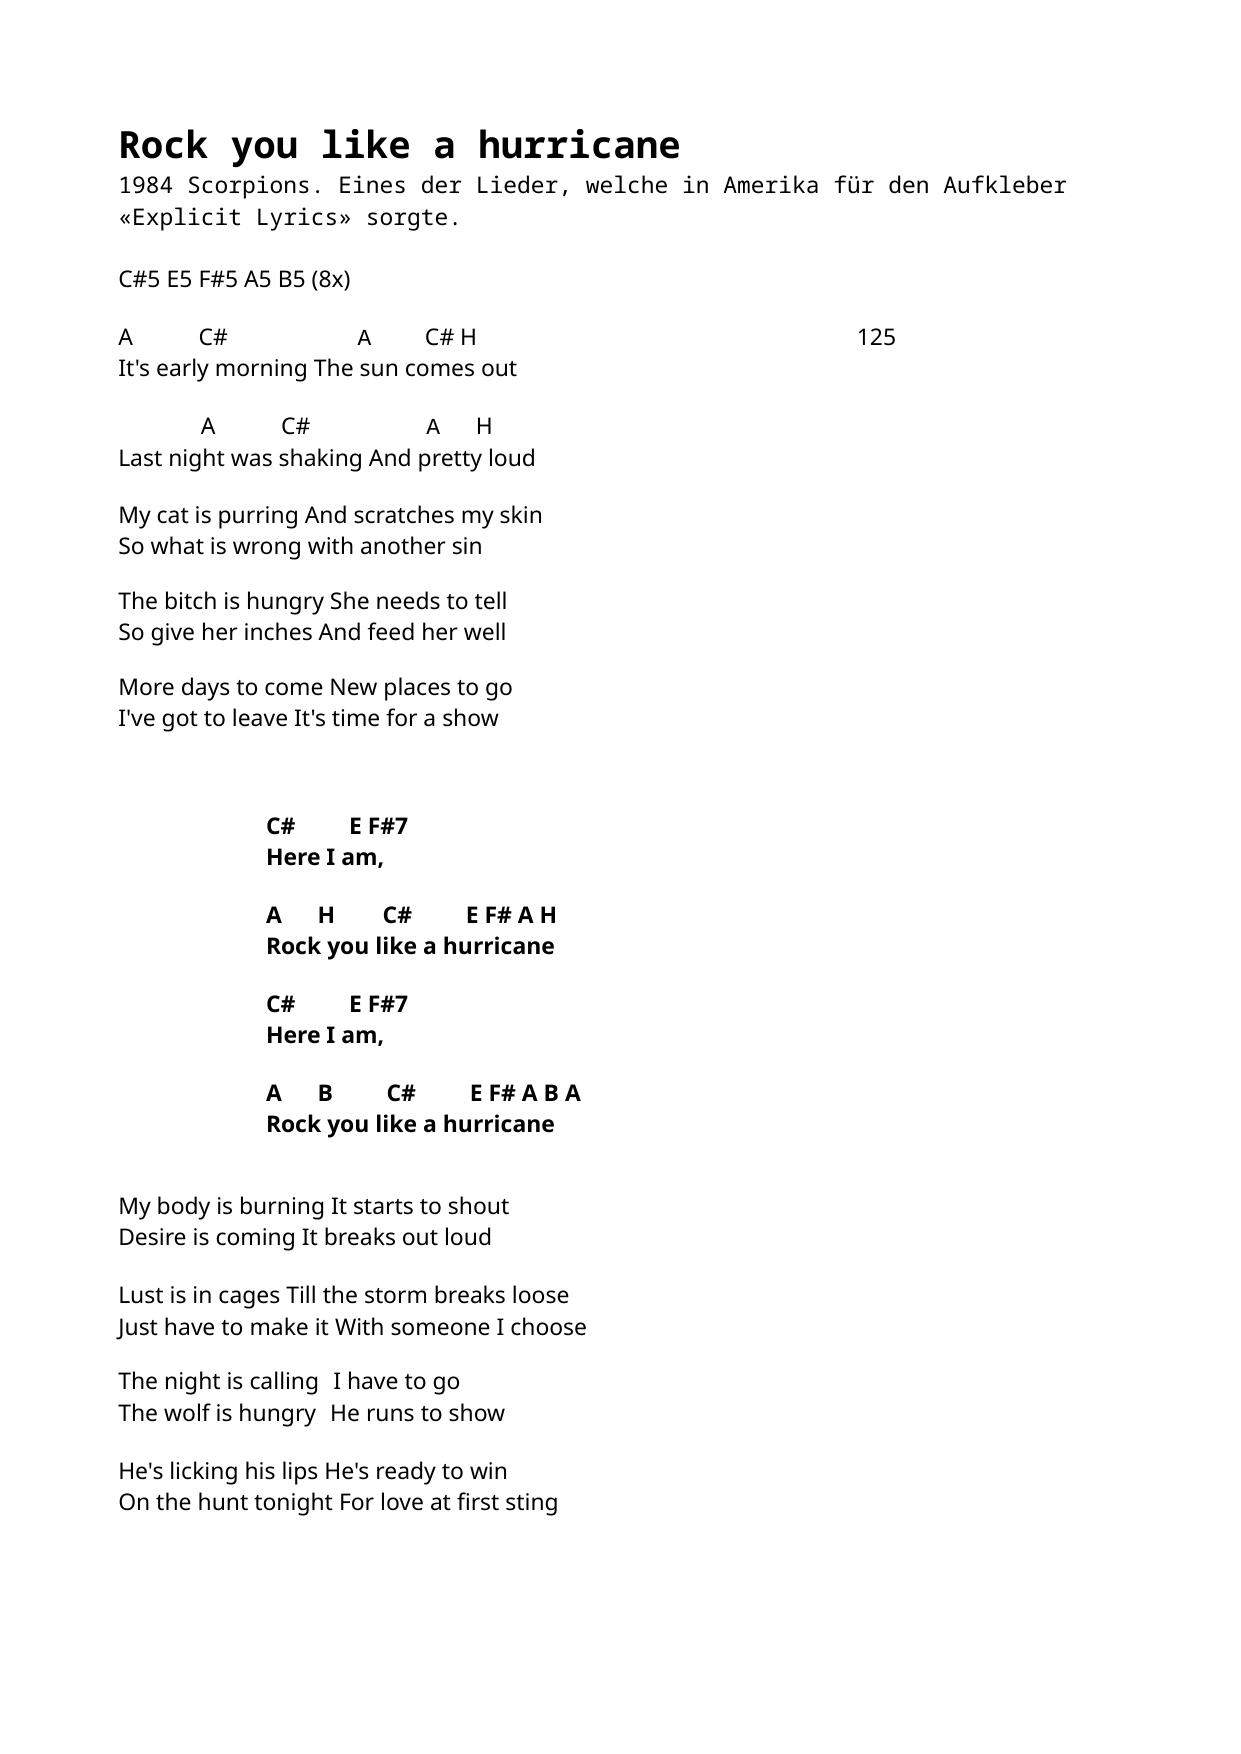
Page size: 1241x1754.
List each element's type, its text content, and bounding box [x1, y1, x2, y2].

text On the hunt tonight For love at first sting [118, 1486, 1122, 1517]
text So give her inches And feed her well [118, 616, 1122, 647]
text The wolf is hungry He runs to show [118, 1397, 1122, 1428]
text A H C# E F# A H [266, 899, 1122, 930]
text He's licking his lips He's ready to win [118, 1455, 1122, 1486]
text Just have to make it With someone I choose [118, 1310, 1122, 1342]
text Rock you like a hurricane [266, 1108, 1122, 1140]
text So what is wrong with another sin [118, 530, 1122, 561]
text A C# A C# H 125 [118, 321, 1122, 352]
text Here I am, [266, 1019, 1122, 1051]
text Lust is in cages Till the storm breaks loose [118, 1279, 1122, 1310]
text Rock you like a hurricane [266, 930, 1122, 961]
text C#5 E5 F#5 A5 B5 (8x) [118, 263, 1122, 294]
text The night is calling I have to go [118, 1365, 1122, 1397]
text A C# A H [118, 410, 1122, 441]
text C# E F#7 [266, 988, 1122, 1019]
text Last night was shaking And pretty loud [118, 441, 1122, 473]
text The bitch is hungry She needs to tell [118, 585, 1122, 616]
text My cat is purring And scratches my skin [118, 499, 1122, 530]
text A B C# E F# A B A [266, 1077, 1122, 1108]
text It's early morning The sun comes out [118, 352, 1122, 383]
text I've got to leave It's time for a show [118, 702, 1122, 733]
text More days to come New places to go [118, 671, 1122, 702]
text Here I am, [266, 841, 1122, 872]
text Desire is coming It breaks out loud [118, 1221, 1122, 1252]
text Rock you like a hurricane [118, 118, 1122, 169]
text My body is burning It starts to shout [118, 1190, 1122, 1221]
text 1984 Scorpions. Eines der Lieder, welche in Amerika für den Aufkleber «Explicit Lyrics» sorgte. [118, 169, 1122, 232]
text C# E F#7 [266, 810, 1122, 841]
